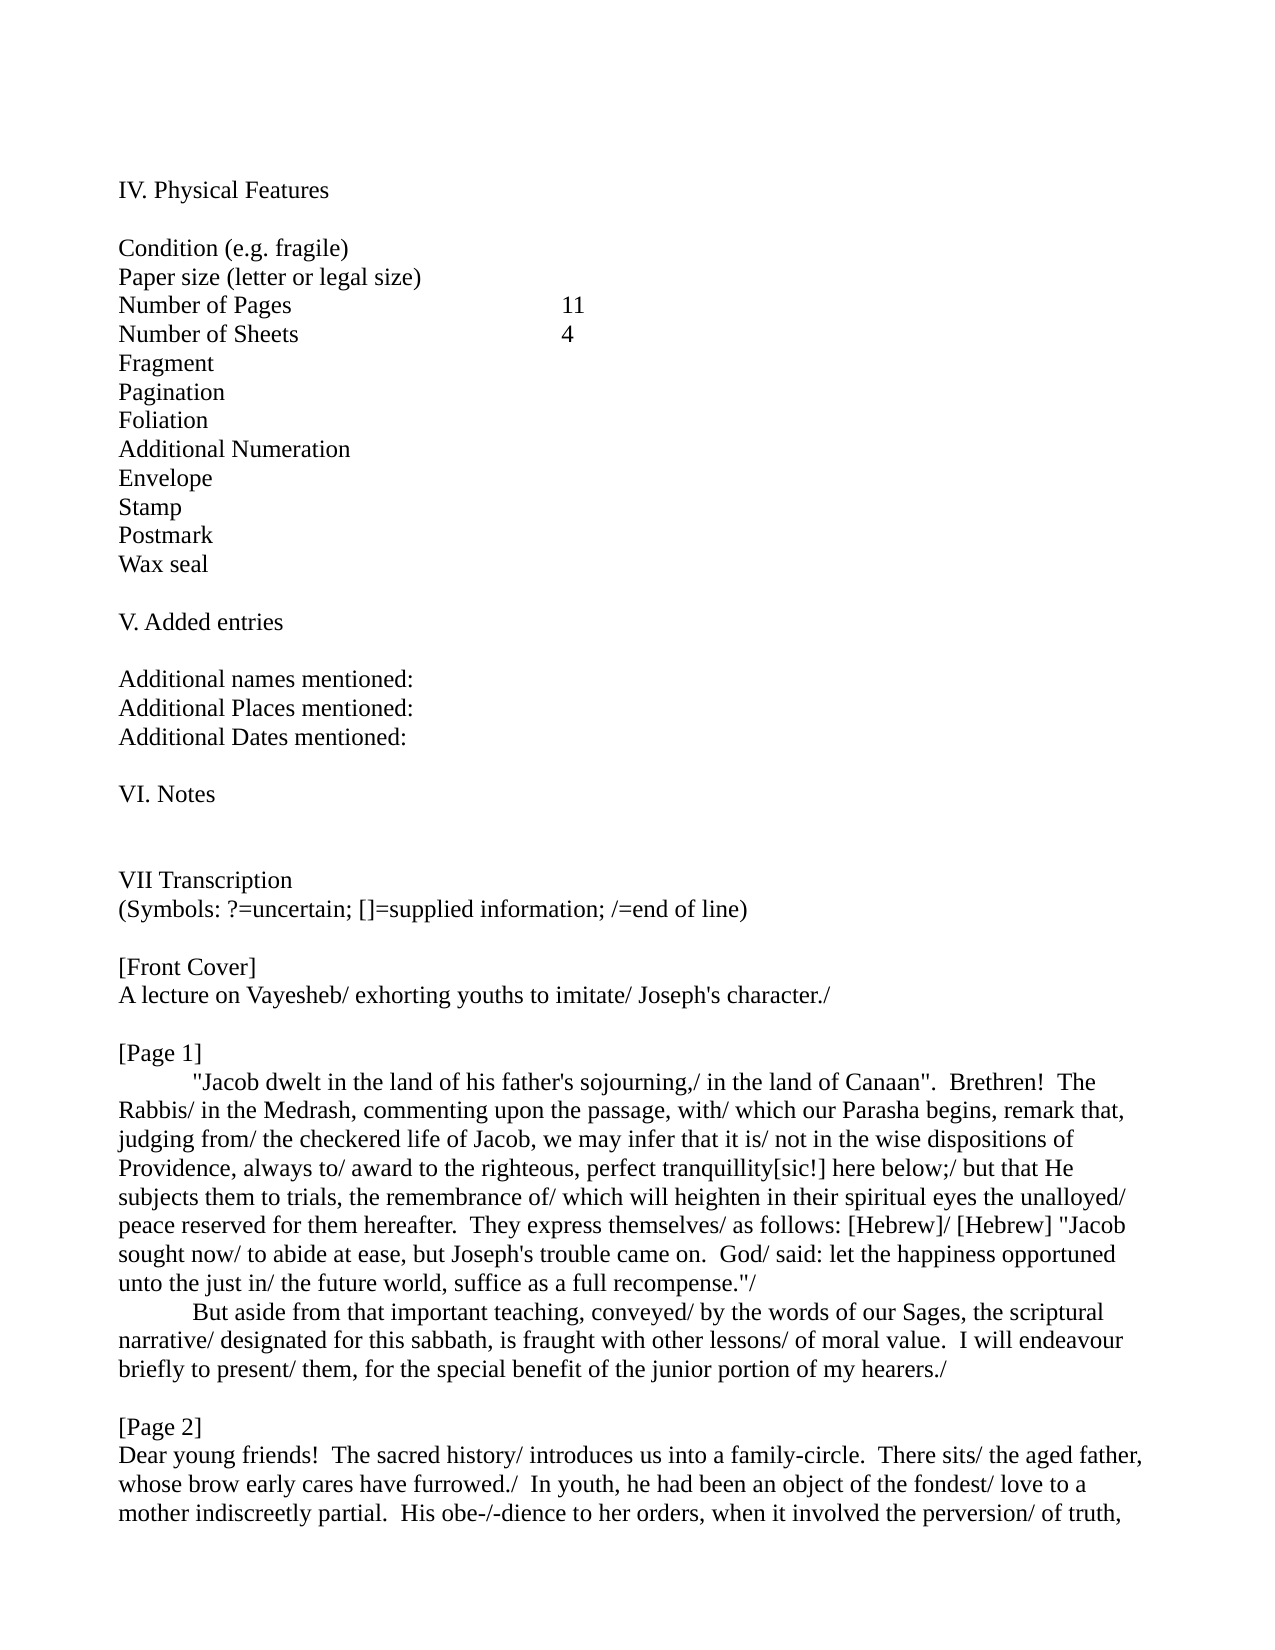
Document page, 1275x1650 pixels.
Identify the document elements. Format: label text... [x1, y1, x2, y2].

text [Page 1] [118, 1038, 1157, 1067]
text Postma rk [118, 521, 1157, 549]
text Pagination [118, 377, 1157, 406]
text VI. Notes [118, 779, 1157, 808]
text Envelope [118, 463, 1157, 492]
text Paper size (letter or legal size) [118, 262, 1157, 291]
text Dear young friends! The sacred history/ introduces us into a family-circle. There sits/ the aged father, whose brow early cares have furrowed./ In youth, he had been an object of the fondest/ love to a mother indiscreetly partial. His obe-/-dience to her orders, when it involved the perversion/ of truth, [118, 1441, 1157, 1527]
text [Page 2] [118, 1412, 1157, 1441]
text "Jacob dwelt in the land of his father's sojourning,/ in the land of Canaan". Brethren! The Rabbis/ in the Medrash, commenting upon the passage, with/ which our Parasha begins, remark that, judging from/ the checkered life of Jacob, we may infer that it is/ not in the wise dispositions of Providence, always to/ award to the righteous, perfect tranquillity[sic!] here below;/ but that He subjects them to trials, the remembrance of/ which will heighten in their spiritual eyes the unalloyed/ peace reserved for them hereafter. They express themselves/ as follows: [Hebrew]/ [Hebrew] "Jacob sought now/ to abide at ease, but Joseph's trouble came on. God/ said: let the happiness opportuned unto the just in/ the future world, suffice as a full recompense."/ [118, 1067, 1157, 1297]
text Additional names mentioned: [118, 664, 1157, 693]
text V. Added entries [118, 607, 1157, 636]
text Additional Places mentioned: [118, 693, 1157, 722]
text VII Transcription [118, 866, 1157, 894]
text Additional Numeration [118, 434, 1157, 463]
text [Front Cover] [118, 952, 1157, 981]
text Fragment [118, 348, 1157, 377]
text A lecture on Vayesheb/ exhorting youths to imitate/ Joseph's character./ [118, 981, 1157, 1009]
text Condition (e.g. fragile) [118, 233, 1157, 262]
text Additional Dates mentioned: [118, 722, 1157, 751]
text Number of Sheets 4 [118, 319, 1157, 348]
text (Symbols: ?=uncertain; []=supplied information; /=end of line) [118, 894, 1157, 923]
text Wax seal [118, 549, 1157, 578]
text But aside from that important teaching, conveyed/ by the words of our Sages, the scriptural narrative/ designated for this sabbath, is fraught with other lessons/ of moral value. I will endeavour briefly to present/ them, for the special benefit of the junior portion of my hearers./ [118, 1297, 1157, 1383]
text Number of Pages 11 [118, 291, 1157, 319]
text IV. Physical Features [118, 176, 1157, 204]
text Foliation [118, 406, 1157, 434]
text Stamp [118, 492, 1157, 521]
